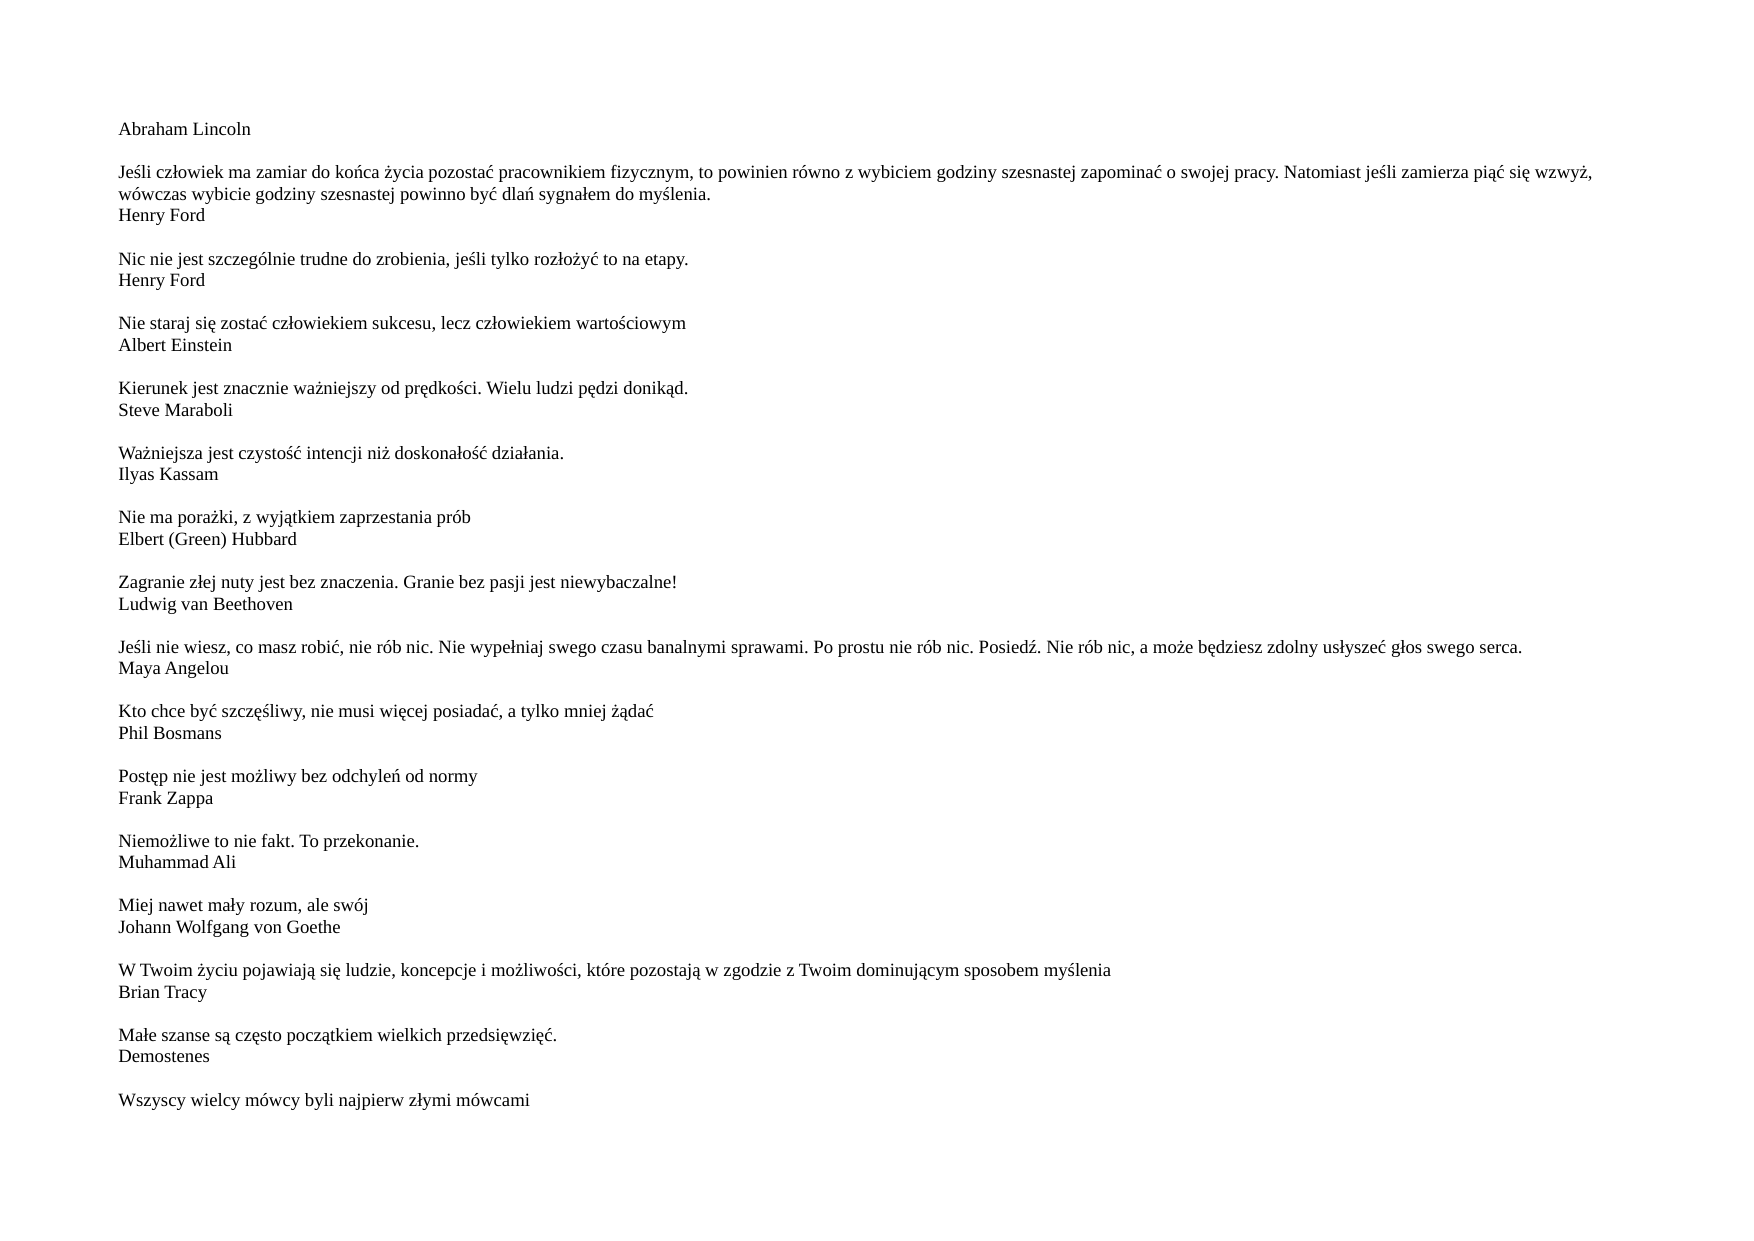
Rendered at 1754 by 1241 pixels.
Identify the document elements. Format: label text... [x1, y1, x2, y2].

text Muhammad Ali [118, 851, 1636, 873]
text Nie ma porażki, z wyjątkiem zaprzestania prób [118, 506, 1636, 528]
text Nic nie jest szczególnie trudne do zrobienia, jeśli tylko rozłożyć to na etapy. [118, 247, 1636, 269]
text Brian Tracy [118, 981, 1636, 1002]
text Demostenes [118, 1045, 1636, 1067]
text Jeśli człowiek ma zamiar do końca życia pozostać pracownikiem fizycznym, to powinien równo z wybiciem godziny szesnastej zapominać o swojej pracy. Natomiast jeśli zamierza piąć się wzwyż, wówczas wybicie godziny szesnastej powinno być dlań sygnałem do myślenia. [118, 161, 1636, 204]
text Zagranie złej nuty jest bez znaczenia. Granie bez pasji jest niewybaczalne! [118, 571, 1636, 592]
text Niemożliwe to nie fakt. To przekonanie. [118, 830, 1636, 851]
text Henry Ford [118, 269, 1636, 291]
text Ważniejsza jest czystość intencji niż doskonałość działania. [118, 442, 1636, 463]
text W Twoim życiu pojawiają się ludzie, koncepcje i możliwości, które pozostają w zgodzie z Twoim dominującym sposobem myślenia [118, 959, 1636, 981]
text Steve Maraboli [118, 398, 1636, 420]
text Nie staraj się zostać człowiekiem sukcesu, lecz człowiekiem wartościowym [118, 312, 1636, 334]
text Albert Einstein [118, 334, 1636, 355]
text Phil Bosmans [118, 722, 1636, 743]
text Wszyscy wielcy mówcy byli najpierw złymi mówcami [118, 1088, 1636, 1110]
text Abraham Lincoln [118, 118, 1636, 140]
text Kto chce być szczęśliwy, nie musi więcej posiadać, a tylko mniej żądać [118, 700, 1636, 722]
text Elbert (Green) Hubbard [118, 528, 1636, 549]
text Jeśli nie wiesz, co masz robić, nie rób nic. Nie wypełniaj swego czasu banalnymi sprawami. Po prostu nie rób nic. Posiedź. Nie rób nic, a może będziesz zdolny usłyszeć głos swego serca. [118, 636, 1636, 657]
text Johann Wolfgang von Goethe [118, 916, 1636, 937]
text Frank Zappa [118, 787, 1636, 808]
text Kierunek jest znacznie ważniejszy od prędkości. Wielu ludzi pędzi donikąd. [118, 377, 1636, 398]
text Postęp nie jest możliwy bez odchyleń od normy [118, 765, 1636, 787]
text Ilyas Kassam [118, 463, 1636, 485]
text Maya Angelou [118, 657, 1636, 679]
text Małe szanse są często początkiem wielkich przedsięwzięć. [118, 1024, 1636, 1045]
text Miej nawet mały rozum, ale swój [118, 894, 1636, 916]
text Ludwig van Beethoven [118, 592, 1636, 614]
text Henry Ford [118, 204, 1636, 226]
